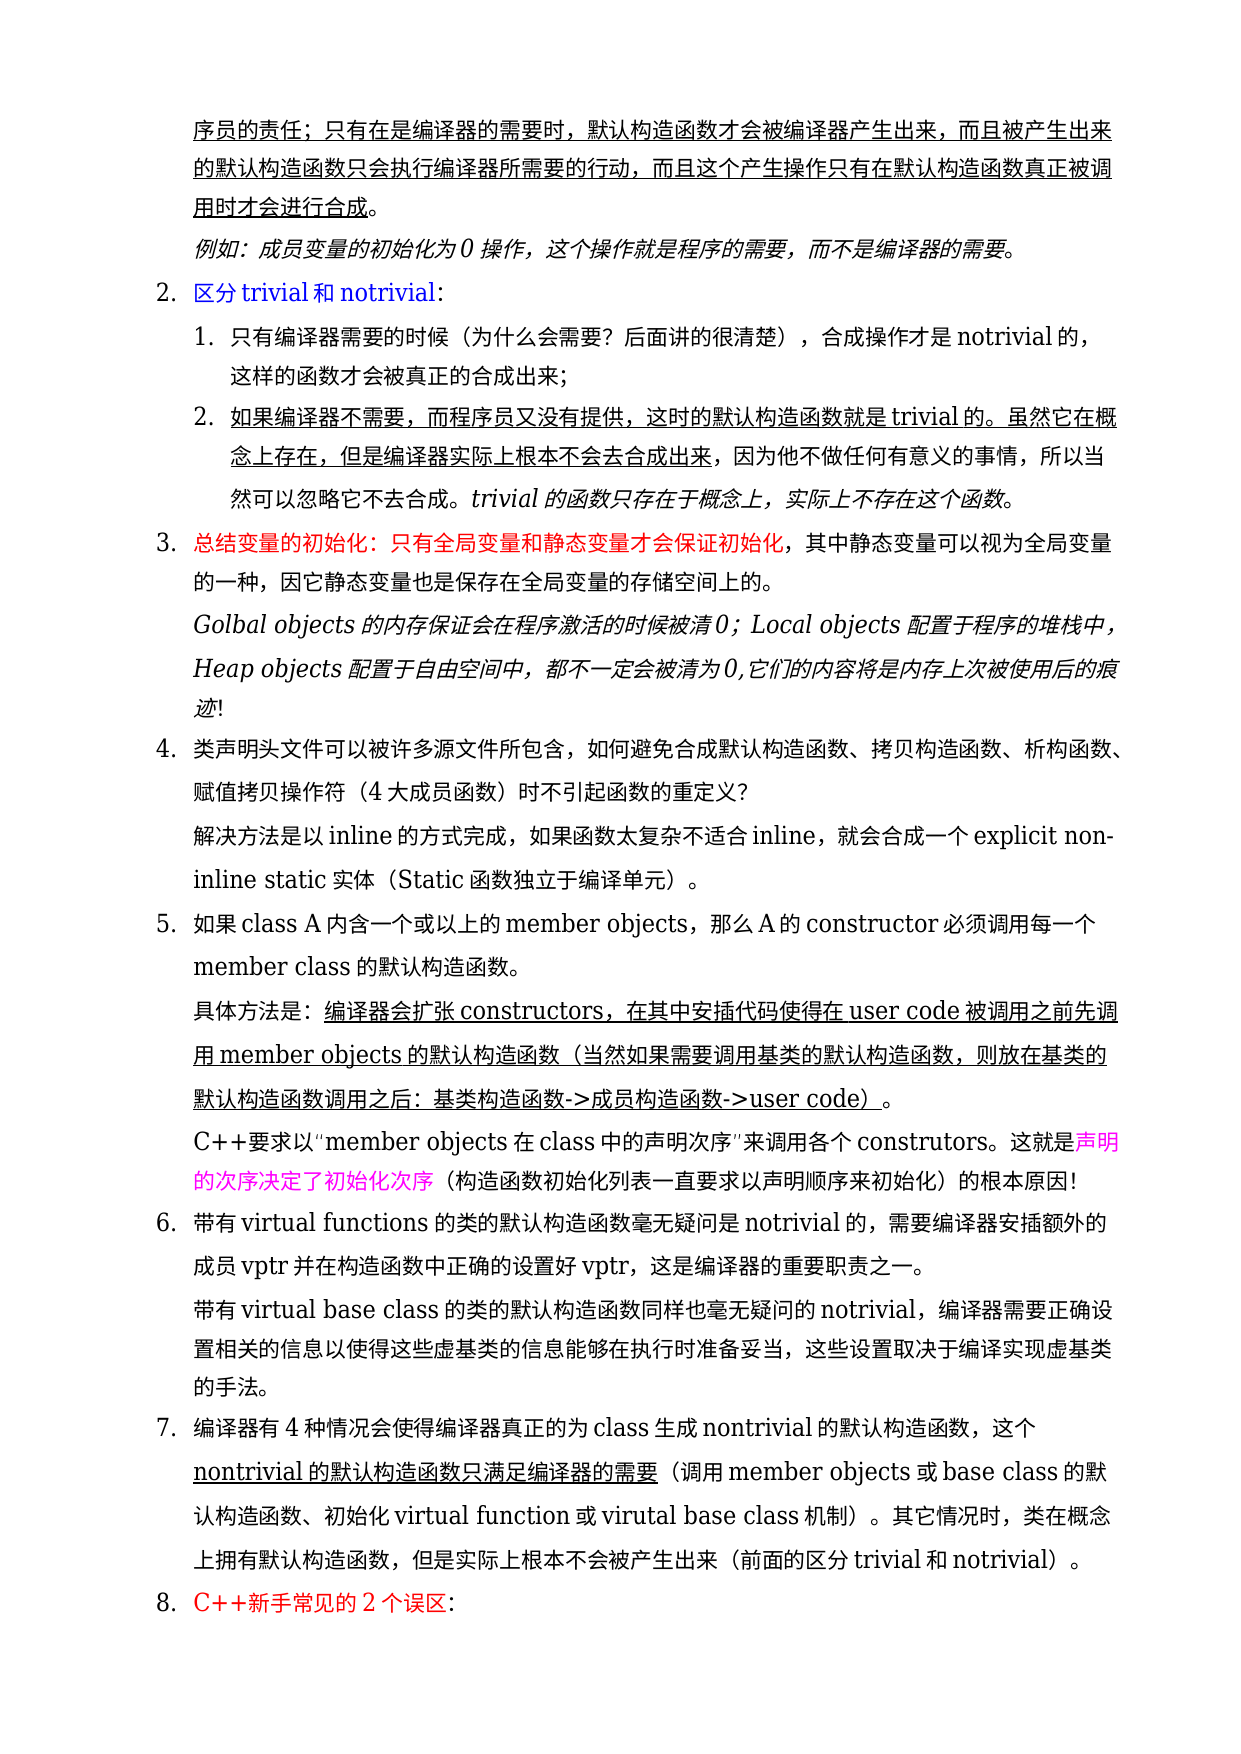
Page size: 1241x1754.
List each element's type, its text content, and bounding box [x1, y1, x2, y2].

list 类声明头文件可以被许多源文件所包含，如何避免合成默认构造函数、拷贝构造函数、析构函数、赋值拷贝操作符（4大成员函数）时不引起函数的重定义？ 解决方法是以inline的方式完成，如果函数太复杂不适合inline，就会合成一个explicit non-inline static实体（Static函数独立于编译单元）。 [156, 734, 1122, 894]
list 只有编译器需要的时候（为什么会需要？后面讲的很清楚），合成操作才是notrivial的，这样的函数才会被真正的合成出来； [193, 322, 1122, 389]
list 带有virtual functions的类的默认构造函数毫无疑问是notrivial的，需要编译器安插额外的成员vptr并在构造函数中正确的设置好vptr，这是编译器的重要职责之一。 带有virtual base class的类的默认构造函数同样也毫无疑问的notrivial，编译器需要正确设置相关的信息以使得这些虚基类的信息能够在执行时准备妥当，这些设置取决于编译实现虚基类的手法。 [156, 1208, 1122, 1401]
list 区分trivial和notrivial： [156, 278, 1122, 308]
list 编译器有4种情况会使得编译器真正的为class生成nontrivial的默认构造函数，这个nontrivial的默认构造函数只满足编译器的需要（调用member objects或base class的默认构造函数、初始化virtual function或virutal base class机制）。其它情况时，类在概念上拥有默认构造函数，但是实际上根本不会被产生出来（前面的区分trivial和notrivial）。 [156, 1413, 1122, 1574]
list 序员的责任；只有在是编译器的需要时，默认构造函数才会被编译器产生出来，而且被产生出来的默认构造函数只会执行编译器所需要的行动，而且这个产生操作只有在默认构造函数真正被调用时才会进行合成。 例如：成员变量的初始化为0操作，这个操作就是程序的需要，而不是编译器的需要。 [156, 118, 1122, 264]
list 如果class A内含一个或以上的member objects，那么A的constructor必须调用每一个member class的默认构造函数。 具体方法是：编译器会扩张constructors，在其中安插代码使得在user code被调用之前先调用member objects的默认构造函数（当然如果需要调用基类的默认构造函数，则放在基类的默认构造函数调用之后：基类构造函数->成员构造函数->user code）。 C++要求以“member objects在class中的声明次序”来调用各个construtors。这就是声明的次序决定了初始化次序（构造函数初始化列表一直要求以声明顺序来初始化）的根本原因！ [156, 909, 1122, 1195]
list 如果编译器不需要，而程序员又没有提供，这时的默认构造函数就是trivial的。虽然它在概念上存在，但是编译器实际上根本不会去合成出来，因为他不做任何有意义的事情，所以当然可以忽略它不去合成。trivial的函数只存在于概念上，实际上不存在这个函数。 [193, 402, 1122, 513]
list 总结变量的初始化：只有全局变量和静态变量才会保证初始化，其中静态变量可以视为全局变量的一种，因它静态变量也是保存在全局变量的存储空间上的。 Golbal objects的内存保证会在程序激活的时候被清0；Local objects配置于程序的堆栈中，Heap objects配置于自由空间中，都不一定会被清为0,它们的内容将是内存上次被使用后的痕迹！ [156, 528, 1122, 721]
list C++新手常见的2个误区： [156, 1588, 1122, 1618]
